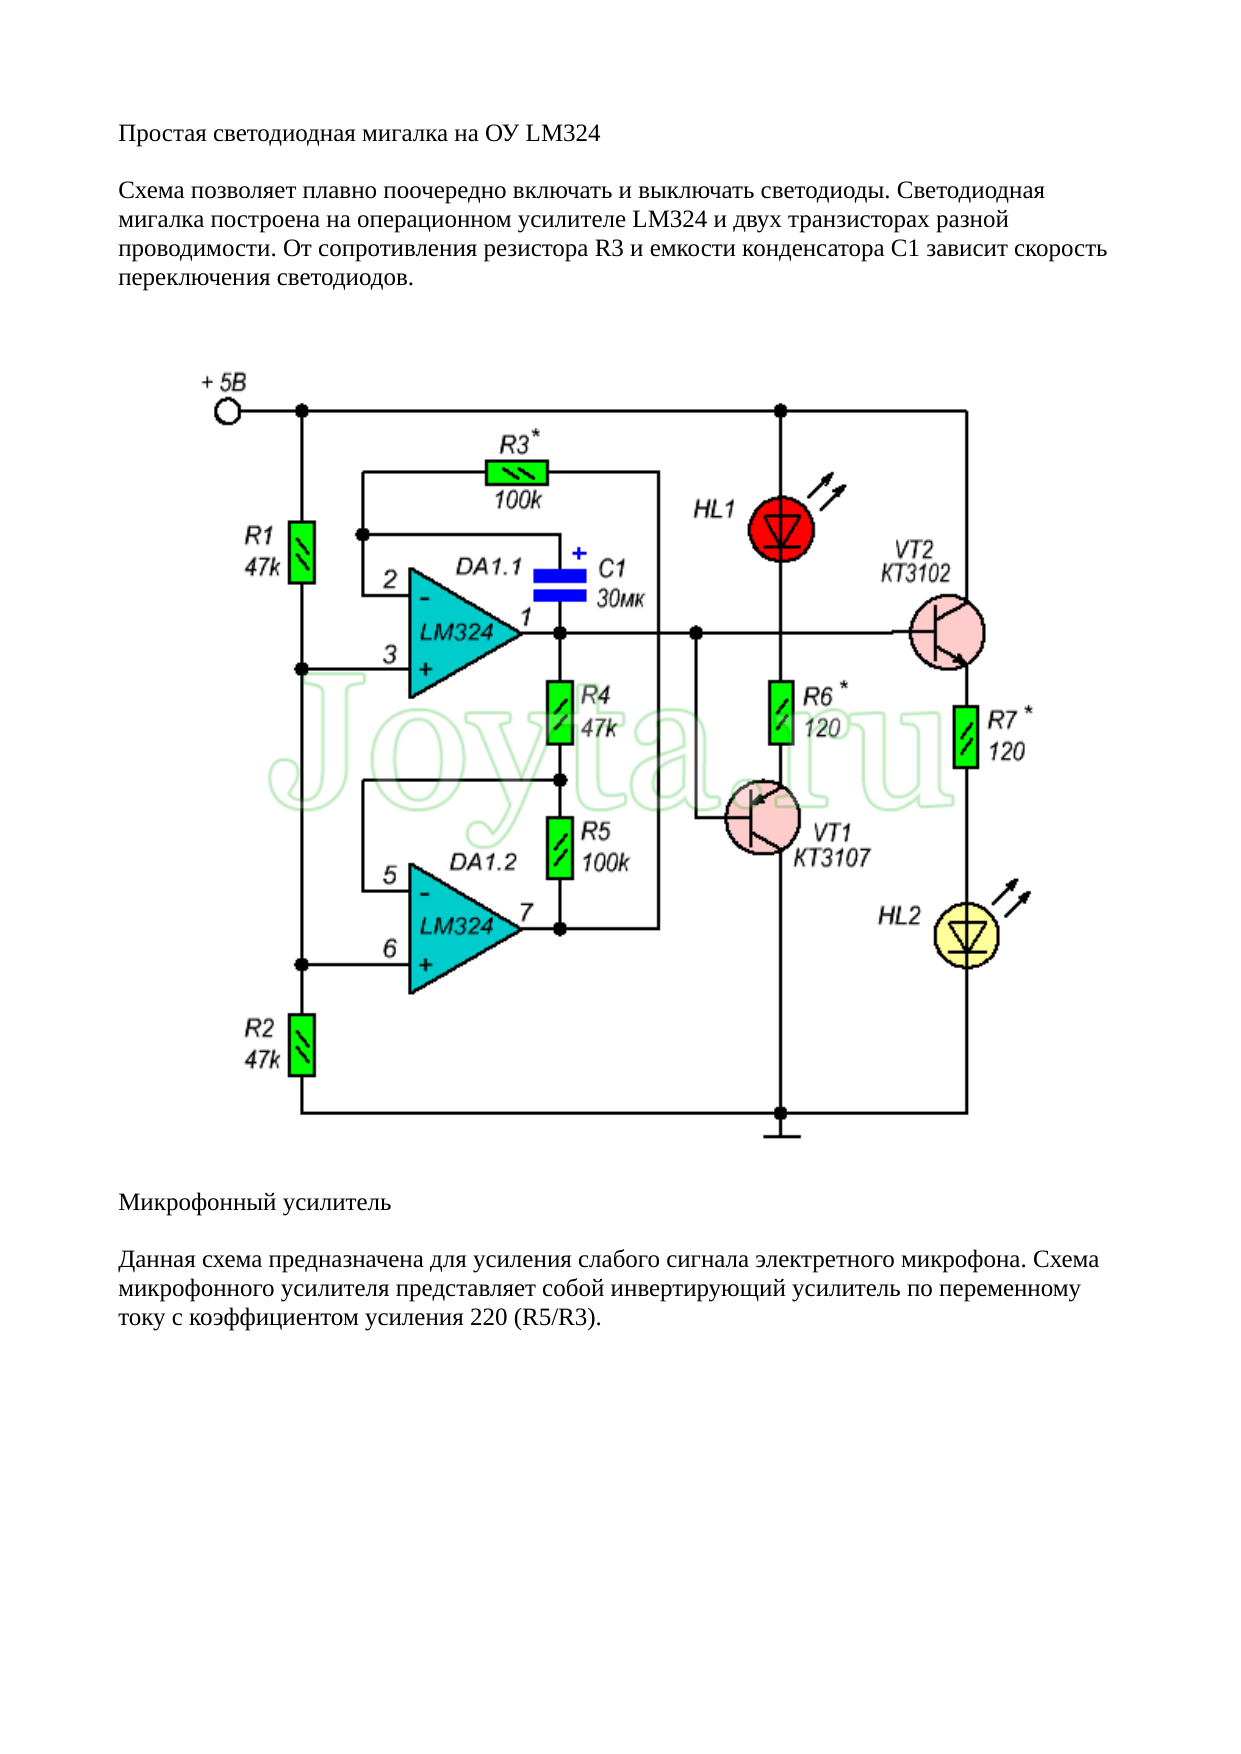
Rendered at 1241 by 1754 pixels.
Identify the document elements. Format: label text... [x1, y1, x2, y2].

text Схема позволяет плавно поочередно включать и выключать светодиоды. Светодиодная мигалка построена на операционном усилителе LM324 и двух транзисторах разной проводимости. От сопротивления резистора R3 и емкости конденсатора C1 зависит скорость переключения светодиодов. [118, 176, 1122, 291]
text Данная схема предназначена для усиления слабого сигнала электретного микрофона. Схема микрофонного усилителя представляет собой инвертирующий усилитель по переменному току с коэффициентом усиления 220 (R5/R3). [118, 1244, 1122, 1330]
picture [152, 319, 1089, 1187]
text Простая светодиодная мигалка на ОУ LM324 [118, 118, 1122, 147]
text Микрофонный усилитель [118, 319, 1122, 1215]
